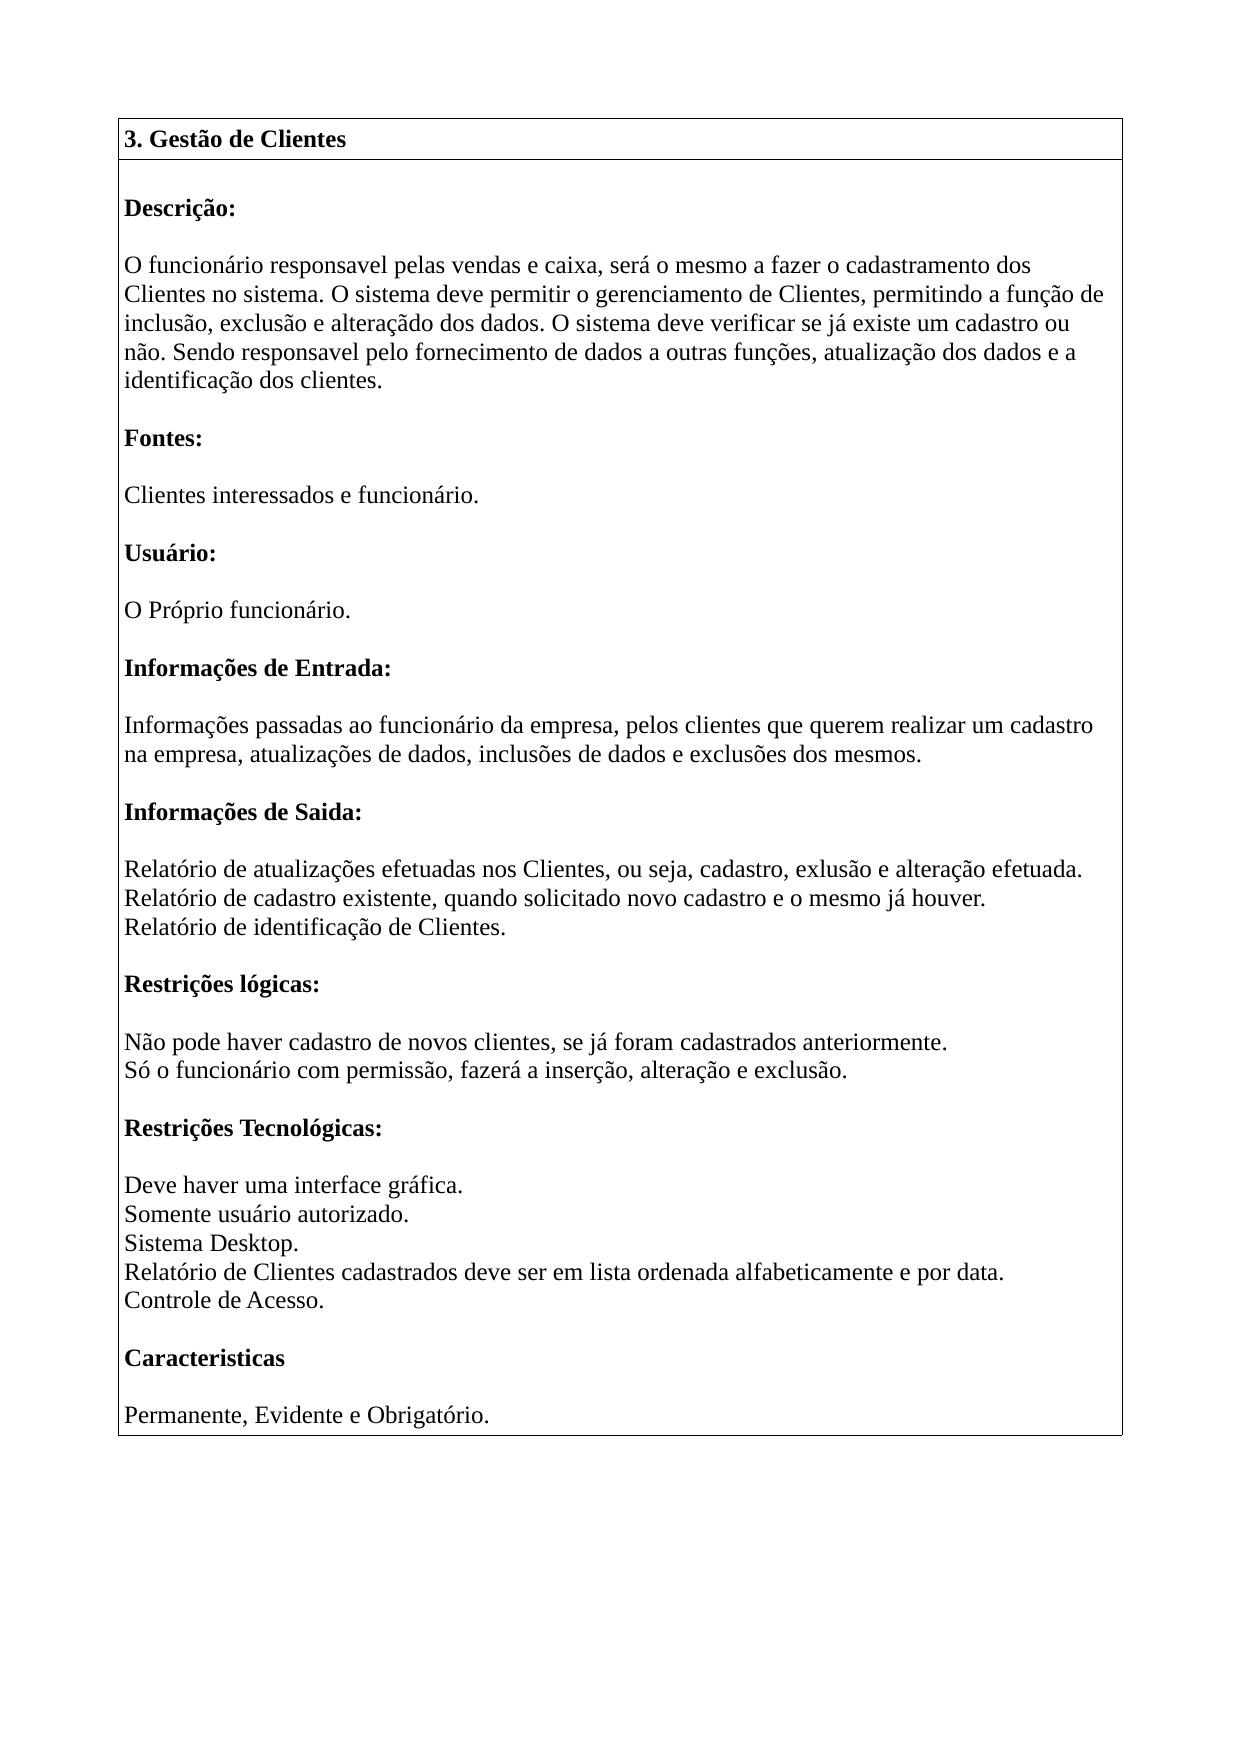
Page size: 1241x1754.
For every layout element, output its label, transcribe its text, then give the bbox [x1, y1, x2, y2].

table_cell Descrição: O funcionário responsavel pelas vendas e caixa, será o mesmo a fazer o cadastramento dos Clientes no sistema. O sistema deve permitir o gerenciamento de Clientes, permitindo a função de inclusão, exclusão e alteraçãdo dos dados. O sistema deve verificar se já existe um cadastro ou não. Sendo responsavel pelo fornecimento de dados a outras funções, atualização dos dados e a identificação dos clientes. Fontes: Clientes interessados e funcionário. Usuário: O Próprio funcionário. Informações de Entrada: Informações passadas ao funcionário da empresa, pelos clientes que querem realizar um cadastro na empresa, atualizações de dados, inclusões de dados e exclusões dos mesmos. Informações de Saida: Relatório de atualizações efetuadas nos Clientes, ou seja, cadastro, exlusão e alteração efetuada. Relatório de cadastro existente, quando solicitado novo cadastro e o mesmo já houver. Relatório de identificação de Clientes. Restrições lógicas: Não pode haver cadastro de novos clientes, se já foram cadastrados anteriormente. Só o funcionário com permissão, fazerá a inserção, alteração e exclusão. Restrições Tecnológicas: Deve haver uma interface gráfica. Somente usuário autorizado. Sistema Desktop. Relatório de Clientes cadastrados deve ser em lista ordenada alfabeticamente e por data. Controle de Acesso. Caracteristicas Permanente, Evidente e Obrigatório. [119, 160, 1122, 1435]
table_header 3. Gestão de Clientes [119, 119, 1122, 158]
